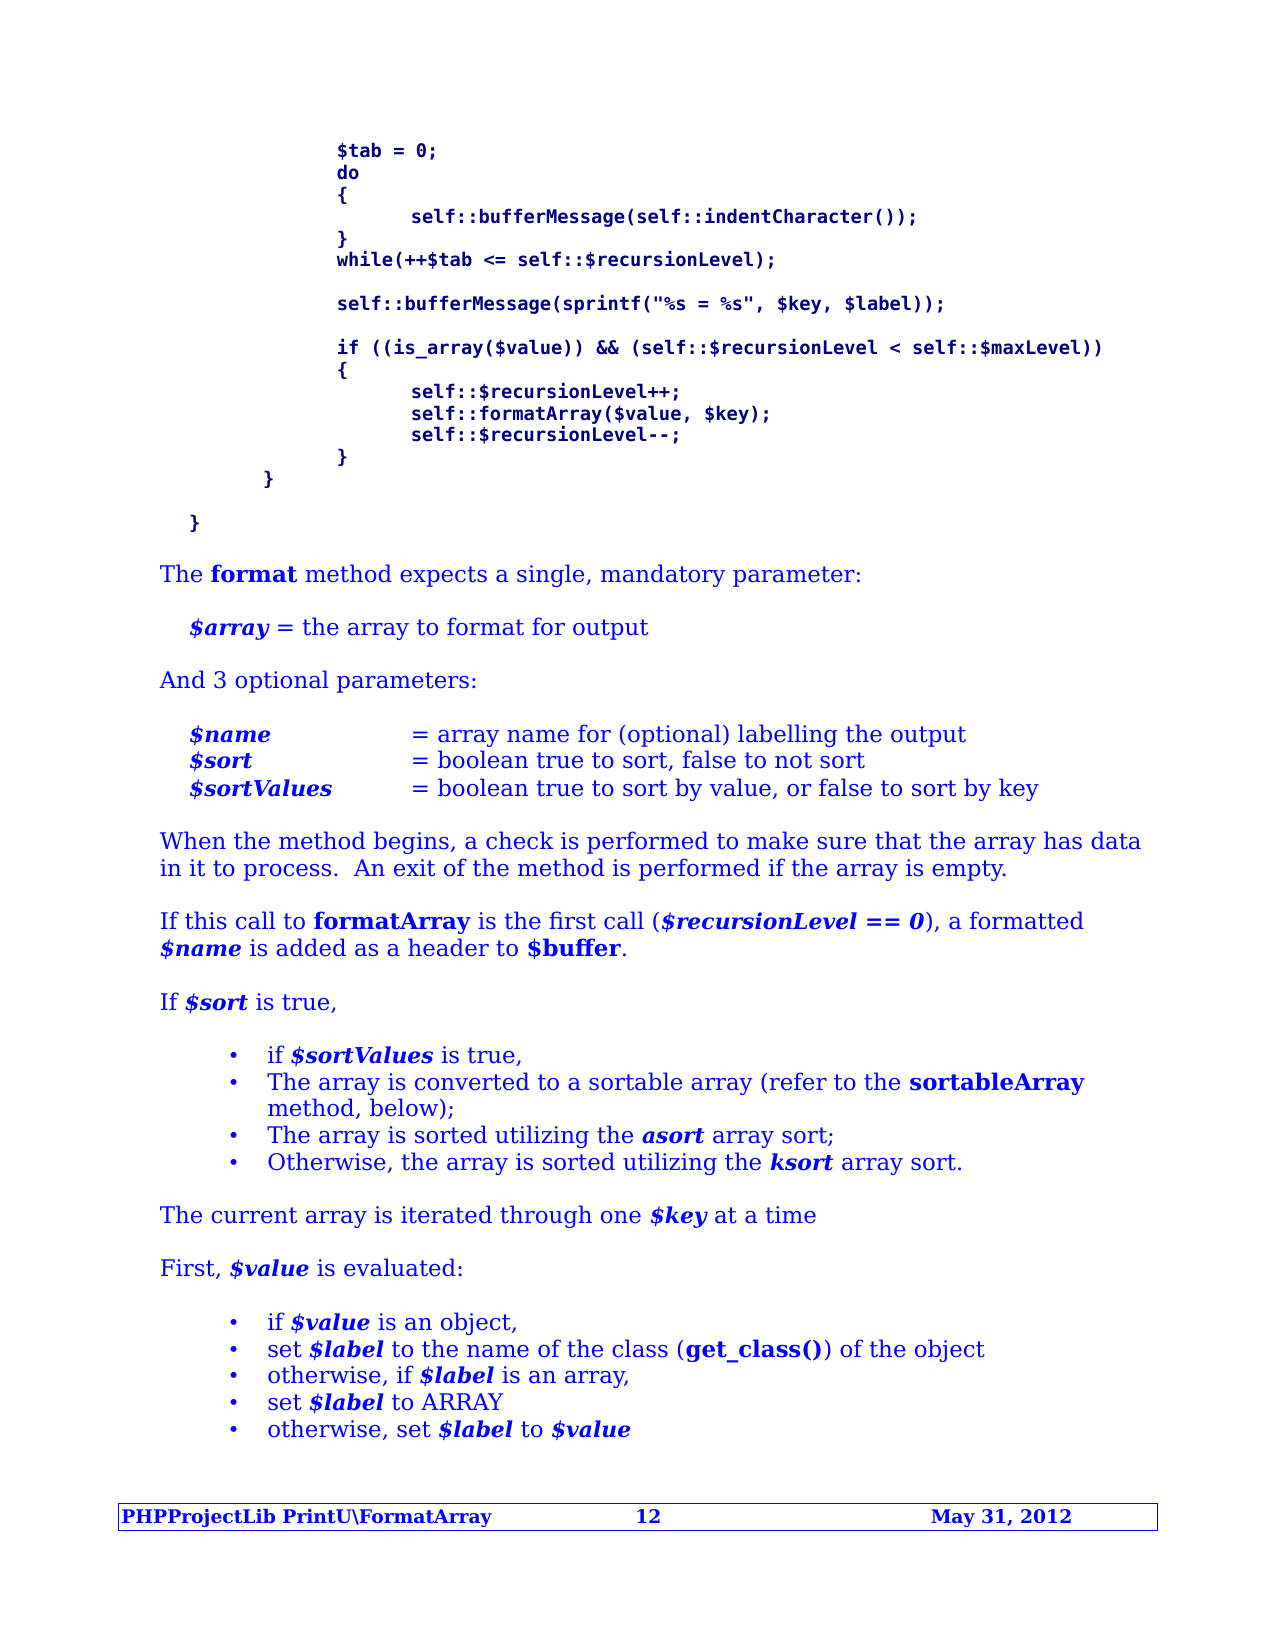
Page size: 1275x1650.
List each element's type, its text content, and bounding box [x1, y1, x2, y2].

list if $sortValues is true, [229, 1042, 1157, 1069]
list self::bufferMessage(self::indentCharacter()); [189, 206, 1157, 227]
list $tab = 0; [189, 140, 1157, 162]
text If this call to formatArray is the first call ($recursionLevel == 0), a formatted $name is added as a header to $buffer. [159, 908, 1157, 962]
list } [189, 227, 1157, 249]
list otherwise, set $label to $value [229, 1416, 1157, 1443]
list } [189, 512, 1157, 534]
text $sort = boolean true to sort, false to not sort [189, 747, 1157, 774]
list The array is converted to a sortable array (refer to the sortableArray method, below); [229, 1069, 1157, 1122]
list if $value is an object, [229, 1309, 1157, 1336]
text First, $value is evaluated: [159, 1256, 1157, 1282]
text $sortValues = boolean true to sort by value, or false to sort by key [189, 774, 1157, 801]
list The array is sorted utilizing the asort array sort; [229, 1122, 1157, 1149]
text When the method begins, a check is performed to make sure that the array has data in it to process. An exit of the method is performed if the array is empty. [159, 828, 1157, 881]
text The format method expects a single, mandatory parameter: [159, 560, 1157, 587]
text The current array is iterated through one $key at a time [159, 1202, 1157, 1229]
list otherwise, if $label is an array, [229, 1363, 1157, 1389]
list self::$recursionLevel++; [189, 381, 1157, 402]
text If $sort is true, [159, 989, 1157, 1015]
list do [189, 162, 1157, 184]
list if ((is_array($value)) && (self::$recursionLevel < self::$maxLevel)) [189, 337, 1157, 359]
list set $label to ARRAY [229, 1389, 1157, 1416]
text $name = array name for (optional) labelling the output [189, 721, 1157, 747]
list set $label to the name of the class (get_class()) of the object [229, 1336, 1157, 1363]
list self::formatArray($value, $key); [189, 402, 1157, 424]
list while(++$tab <= self::$recursionLevel); [189, 249, 1157, 271]
list } [189, 446, 1157, 468]
text And 3 optional parameters: [159, 667, 1157, 694]
list { [189, 184, 1157, 206]
list } [189, 468, 1157, 490]
list self::$recursionLevel--; [189, 424, 1157, 446]
text $array = the array to format for output [189, 614, 1157, 641]
list { [189, 359, 1157, 381]
list Otherwise, the array is sorted utilizing the ksort array sort. [229, 1149, 1157, 1176]
list self::bufferMessage(sprintf("%s = %s", $key, $label)); [189, 293, 1157, 315]
